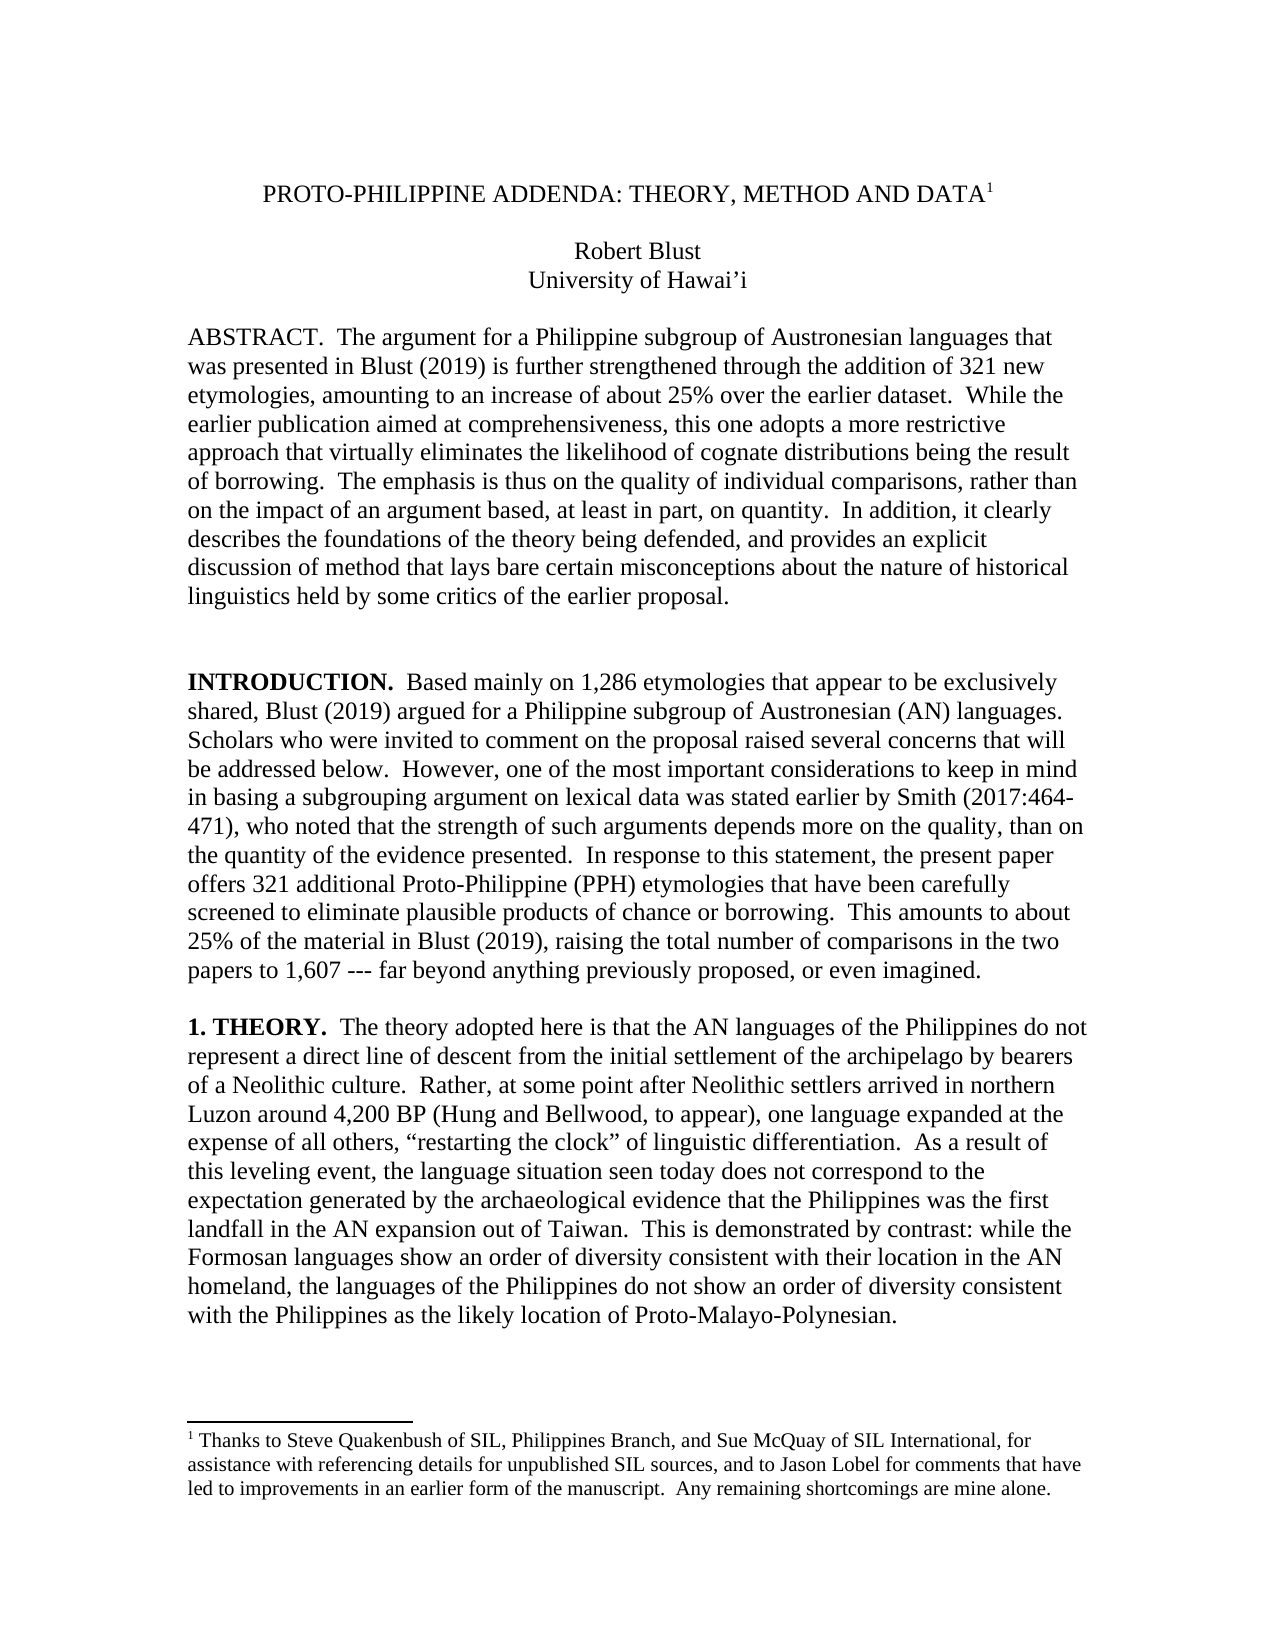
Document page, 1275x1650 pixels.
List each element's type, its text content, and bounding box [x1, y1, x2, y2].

text PROTO-PHILIPPINE ADDENDA: THEORY, METHOD AND DATA [187, 179, 1087, 207]
text University of Hawai’i [187, 265, 1087, 294]
text 1. THEORY. The theory adopted here is that the AN languages of the Philippines do not represent a direct line of descent from the initial settlement of the archipelago by bearers of a Neolithic culture. Rather, at some point after Neolithic settlers arrived in northern Luzon around 4,200 BP (Hung and Bellwood, to appear), one language expanded at the expense of all others, “restarting the clock” of linguistic differentiation. As a result of this leveling event, the language situation seen today does not correspond to the expectation generated by the archaeological evidence that the Philippines was the first landfall in the AN expansion out of Taiwan. This is demonstrated by contrast: while the Formosan languages show an order of diversity consistent with their location in the AN homeland, the languages of the Philippines do not show an order of diversity consistent with the Philippines as the likely location of Proto-Malayo-Polynesian. [187, 1012, 1087, 1329]
text Robert Blust [187, 236, 1087, 265]
text ABSTRACT. The argument for a Philippine subgroup of Austronesian languages that was presented in Blust (2019) is further strengthened through the addition of 321 new etymologies, amounting to an increase of about 25% over the earlier dataset. While the earlier publication aimed at comprehensiveness, this one adopts a more restrictive approach that virtually eliminates the likelihood of cognate distributions being the result of borrowing. The emphasis is thus on the quality of individual comparisons, rather than on the impact of an argument based, at least in part, on quantity. In addition, it clearly describes the foundations of the theory being defended, and provides an explicit discussion of method that lays bare certain misconceptions about the nature of historical linguistics held by some critics of the earlier proposal. [187, 322, 1087, 610]
text Thanks to Steve Quakenbush of SIL, Philippines Branch, and Sue McQuay of SIL International, for assistance with referencing details for unpublished SIL sources, and to Jason Lobel for comments that have led to improvements in an earlier form of the manuscript. Any remaining shortcomings are mine alone. [187, 1428, 1087, 1500]
text INTRODUCTION. Based mainly on 1,286 etymologies that appear to be exclusively shared, Blust (2019) argued for a Philippine subgroup of Austronesian (AN) languages. Scholars who were invited to comment on the proposal raised several concerns that will be addressed below. However, one of the most important considerations to keep in mind in basing a subgrouping argument on lexical data was stated earlier by Smith (2017:464-471), who noted that the strength of such arguments depends more on the quality, than on the quantity of the evidence presented. In response to this statement, the present paper offers 321 additional Proto-Philippine (PPH) etymologies that have been carefully screened to eliminate plausible products of chance or borrowing. This amounts to about 25% of the material in Blust (2019), raising the total number of comparisons in the two papers to 1,607 --- far beyond anything previously proposed, or even imagined. [187, 667, 1087, 984]
